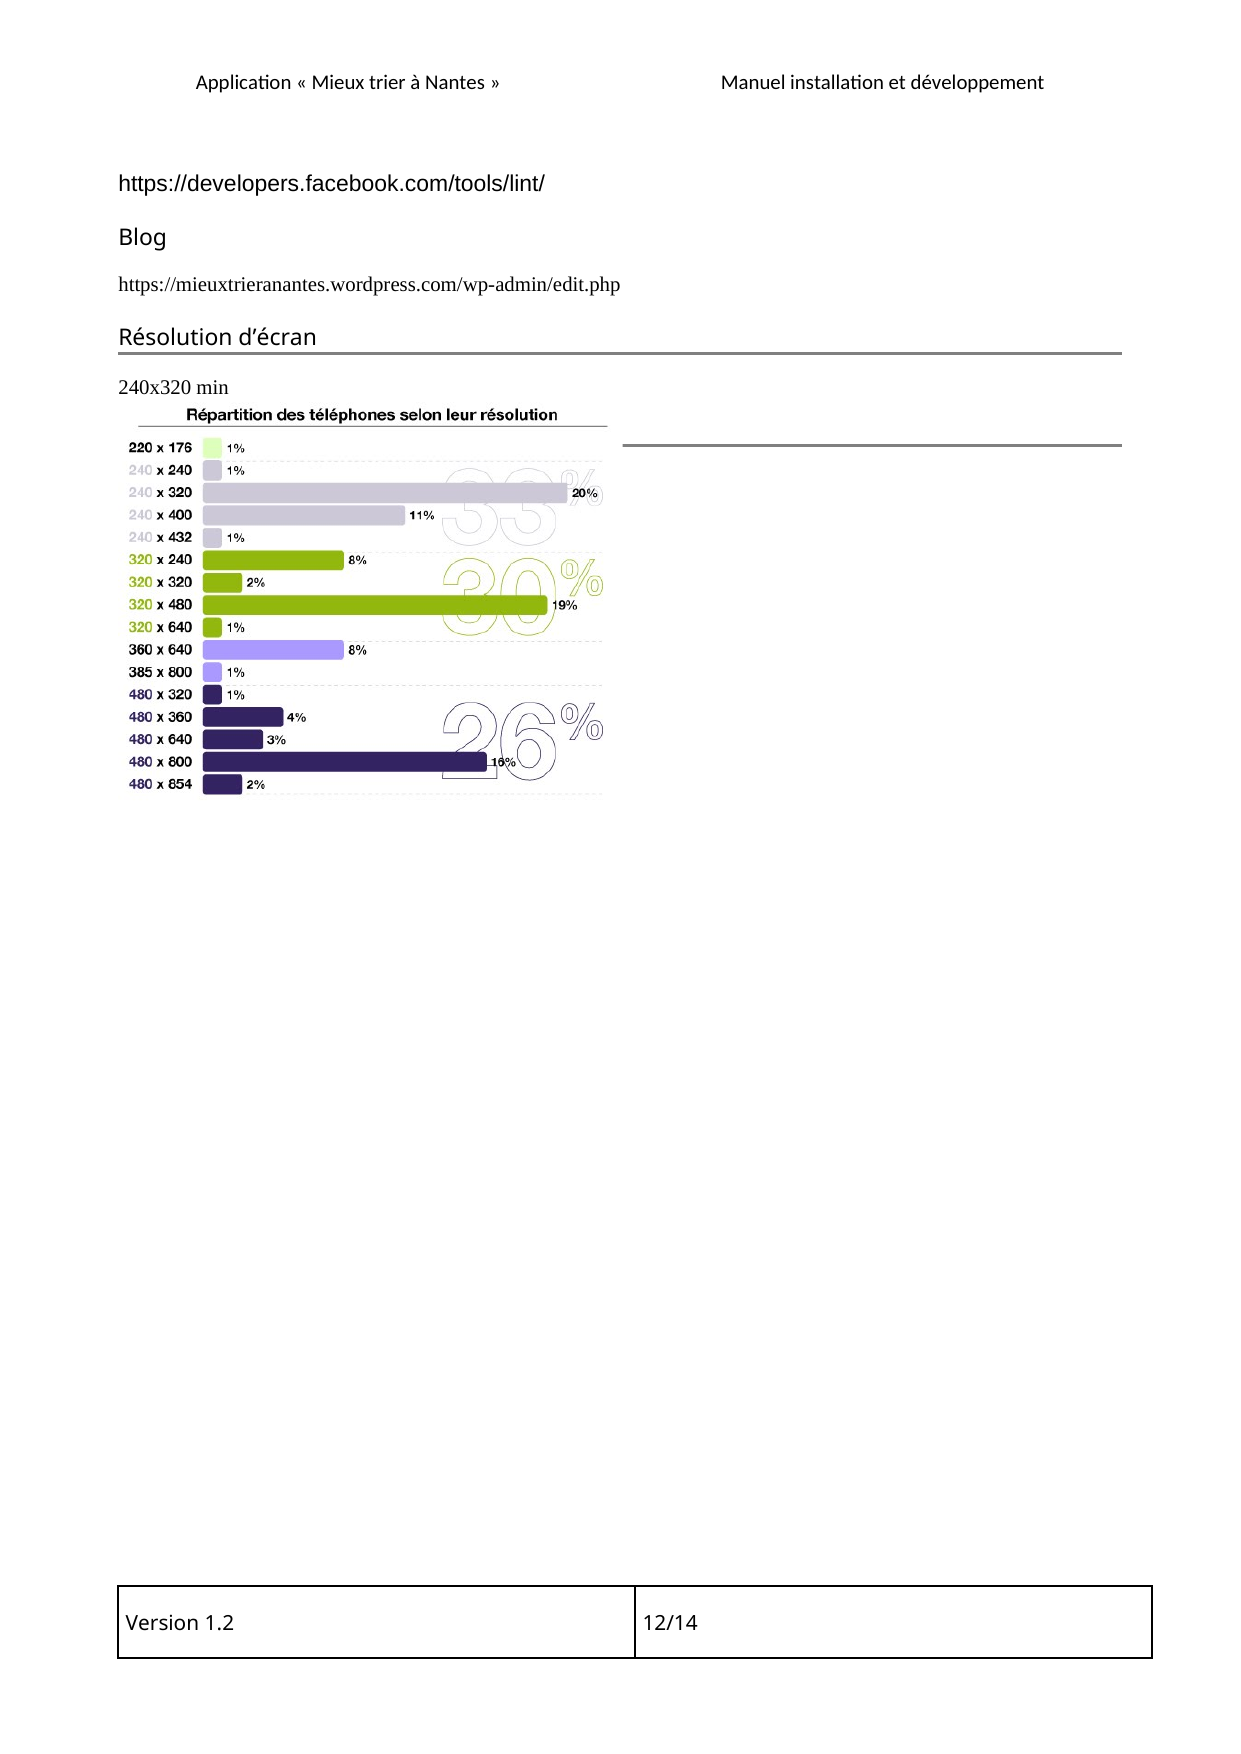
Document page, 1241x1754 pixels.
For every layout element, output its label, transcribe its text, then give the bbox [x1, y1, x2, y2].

text https://developers.facebook.com/tools/lint/ [118, 171, 1122, 196]
text https://mieuxtrieranantes.wordpress.com/wp-admin/edit.php [118, 273, 1122, 296]
text 240x320 min [118, 376, 1122, 399]
subtitle Blog [118, 221, 1122, 252]
picture [118, 402, 623, 806]
subtitle Résolution d’écran [118, 321, 1122, 352]
